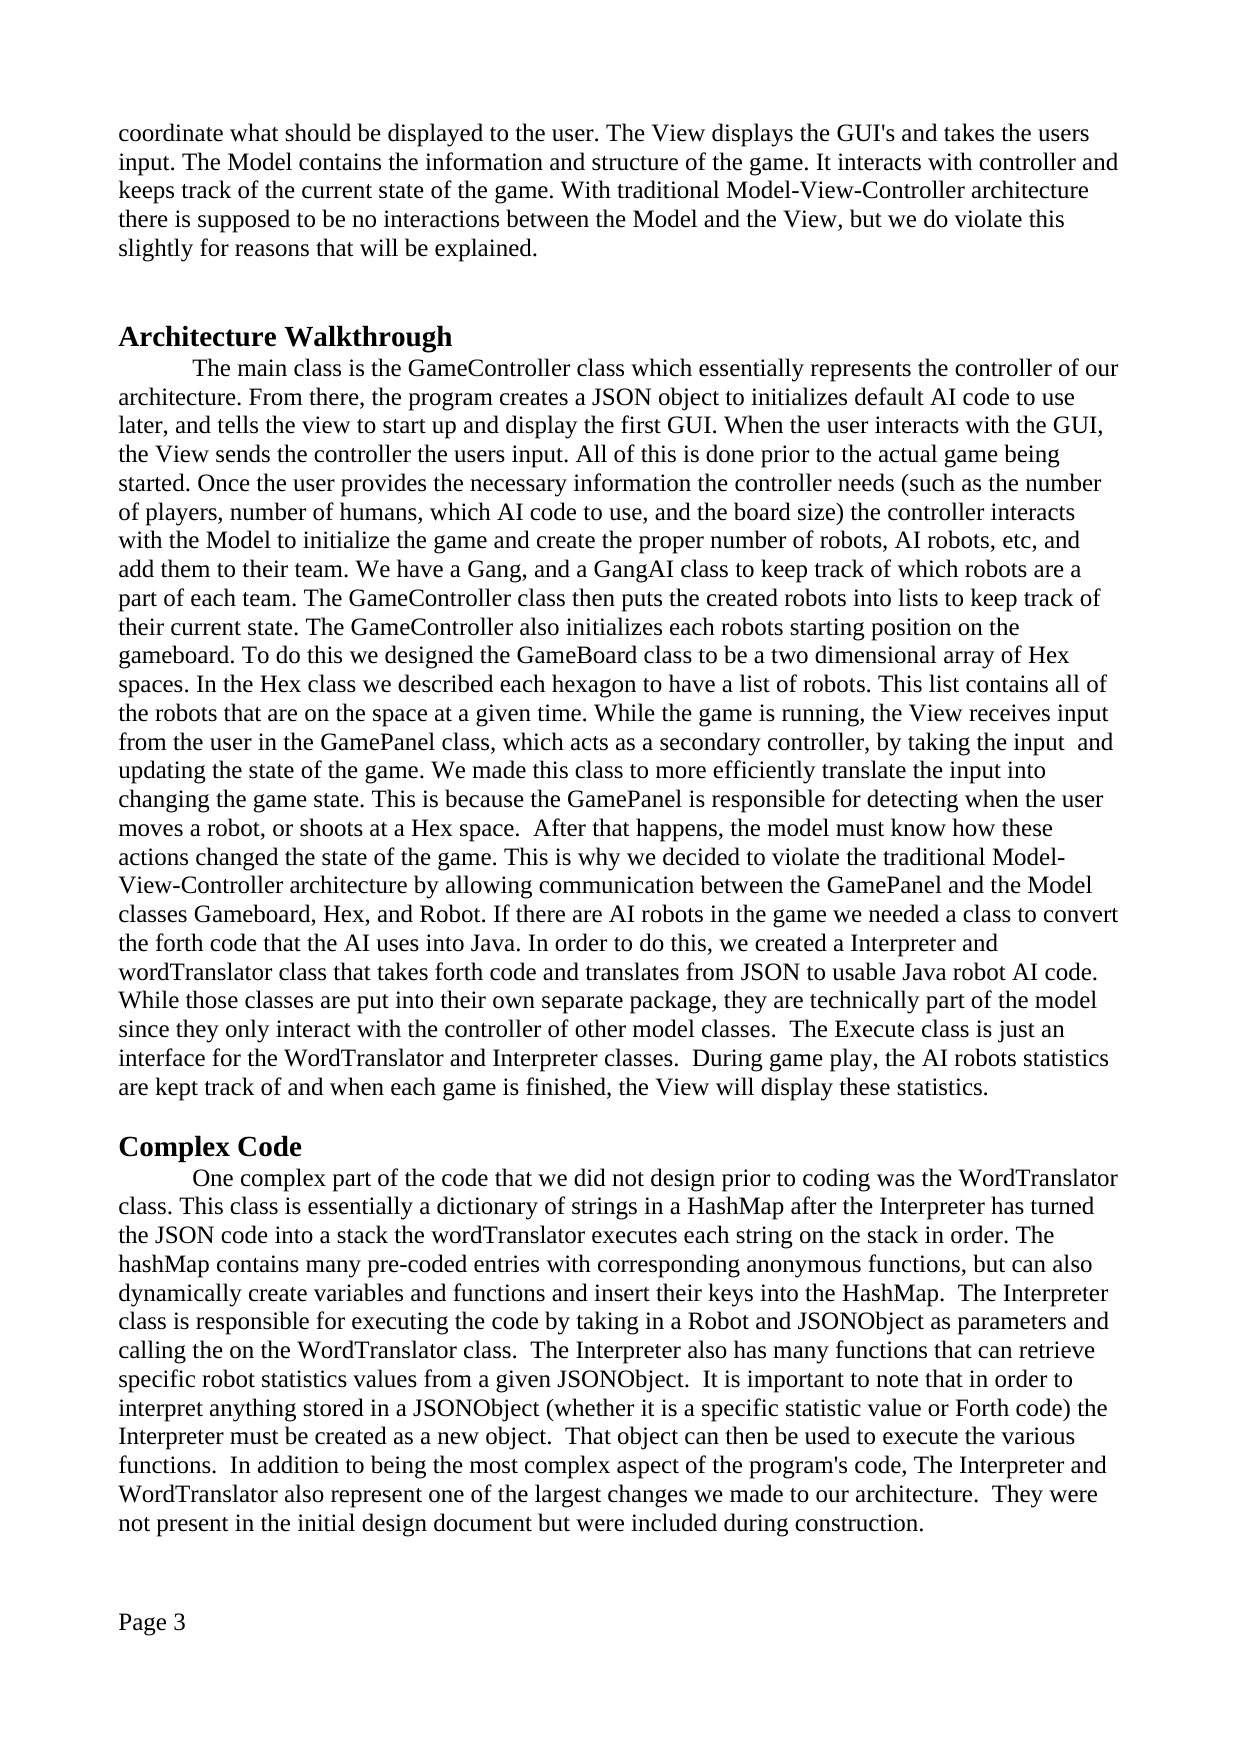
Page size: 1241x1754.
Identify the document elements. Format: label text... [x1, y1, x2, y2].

text The main class is the GameController class which essentially represents the controller of our architecture. From there, the program creates a JSON object to initializes default AI code to use later, and tells the view to start up and display the first GUI. When the user interacts with the GUI, the View sends the controller the users input. All of this is done prior to the actual game being started. Once the user provides the necessary information the controller needs (such as the number of players, number of humans, which AI code to use, and the board size) the controller interacts with the Model to initialize the game and create the proper number of robots, AI robots, etc, and add them to their team. We have a Gang, and a GangAI class to keep track of which robots are a part of each team. The GameController class then puts the created robots into lists to keep track of their current state. The GameController also initializes each robots starting position on the gameboard. To do this we designed the GameBoard class to be a two dimensional array of Hex spaces. In the Hex class we described each hexagon to have a list of robots. This list contains all of the robots that are on the space at a given time. While the game is running, the View receives input from the user in the GamePanel class, which acts as a secondary controller, by taking the input and updating the state of the game. We made this class to more efficiently translate the input into changing the game state. This is because the GamePanel is responsible for detecting when the user moves a robot, or shoots at a Hex space. After that happens, the model must know how these actions changed the state of the game. This is why we decided to violate the traditional Model-View-Controller architecture by allowing communication between the GamePanel and the Model classes Gameboard, Hex, and Robot. If there are AI robots in the game we needed a class to convert the forth code that the AI uses into Java. In order to do this, we created a Interpreter and wordTranslator class that takes forth code and translates from JSON to usable Java robot AI code. While those classes are put into their own separate package, they are technically part of the model since they only interact with the controller of other model classes. The Execute class is just an interface for the WordTranslator and Interpreter classes. During game play, the AI robots statistics are kept track of and when each game is finished, the View will display these statistics. [118, 353, 1122, 1100]
text coordinate what should be displayed to the user. The View displays the GUI's and takes the users input. The Model contains the information and structure of the game. It interacts with controller and keeps track of the current state of the game. With traditional Model-View-Controller architecture there is supposed to be no interactions between the Model and the View, but we do violate this slightly for reasons that will be explained. [118, 118, 1122, 262]
text Architecture Walkthrough [118, 319, 1122, 353]
text Complex Code [118, 1129, 1122, 1163]
text One complex part of the code that we did not design prior to coding was the WordTranslator class. This class is essentially a dictionary of strings in a HashMap after the Interpreter has turned the JSON code into a stack the wordTranslator executes each string on the stack in order. The hashMap contains many pre-coded entries with corresponding anonymous functions, but can also dynamically create variables and functions and insert their keys into the HashMap. The Interpreter class is responsible for executing the code by taking in a Robot and JSONObject as parameters and calling the on the WordTranslator class. The Interpreter also has many functions that can retrieve specific robot statistics values from a given JSONObject. It is important to note that in order to interpret anything stored in a JSONObject (whether it is a specific statistic value or Forth code) the Interpreter must be created as a new object. That object can then be used to execute the various functions. In addition to being the most complex aspect of the program's code, The Interpreter and WordTranslator also represent one of the largest changes we made to our architecture. They were not present in the initial design document but were included during construction. [118, 1163, 1122, 1536]
